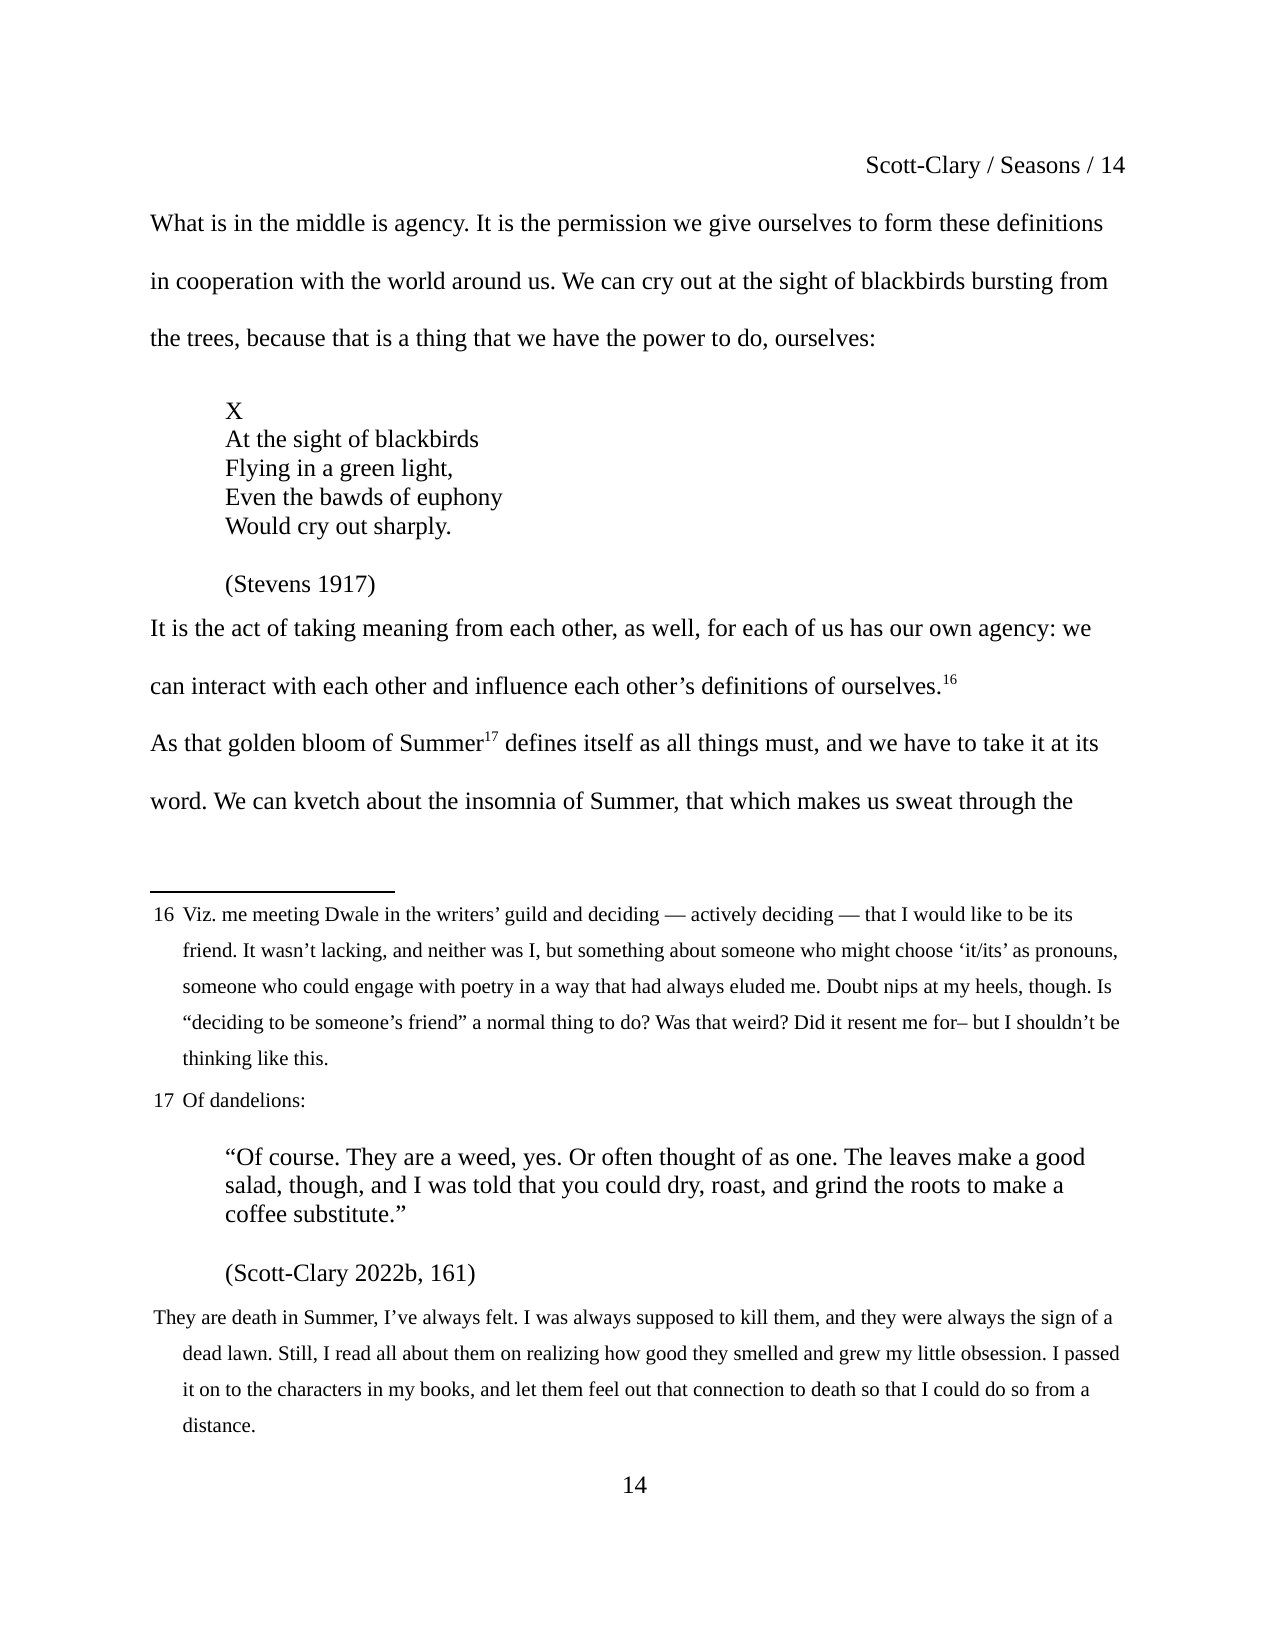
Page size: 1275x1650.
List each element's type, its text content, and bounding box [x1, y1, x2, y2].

text They are death in Summer, I’ve always felt. I was always supposed to kill them, and they were always the sign of a dead lawn. Still, I read all about them on realizing how good they smelled and grew my little obsession. I passed it on to the characters in my books, and let them feel out that connection to death so that I could do so from a distance. [150, 1302, 1125, 1440]
text Of dandelions: [150, 1085, 1125, 1115]
text It is the act of taking meaning from each other, as well, for each of us has our own agency: we can interact with each other and influence each other’s definitions of ourselves. [150, 613, 1125, 699]
text “Of course. They are a weed, yes. Or often thought of as one. The leaves make a good salad, though, and I was told that you could dry, roast, and grind the roots to make a coffee substitute.” [225, 1142, 1125, 1228]
text (Stevens 1917) [225, 569, 1125, 598]
text As that golden bloom of Summer defines itself as all things must, and we have to take it at its word. We can kvetch about the insomnia of Summer, that which makes us sweat through the [150, 728, 1125, 814]
text X At the sight of blackbirds Flying in a green light, Even the bawds of euphony Would cry out sharply. [225, 396, 1125, 539]
text Viz. me meeting Dwale in the writers’ guild and deciding — actively deciding — that I would like to be its friend. It wasn’t lacking, and neither was I, but something about someone who might choose ‘it/its’ as pronouns, someone who could engage with poetry in a way that had always eluded me. Doubt nips at my heels, though. Is “deciding to be someone’s friend” a normal thing to do? Was that weird? Did it resent me for– but I shouldn’t be thinking like this. [150, 898, 1125, 1073]
text (Scott-Clary 2022b, 161) [225, 1258, 1125, 1287]
text What is in the middle is agency. It is the permission we give ourselves to form these definitions in cooperation with the world around us. We can cry out at the sight of blackbirds bursting from the trees, because that is a thing that we have the power to do, ourselves: [150, 208, 1125, 352]
